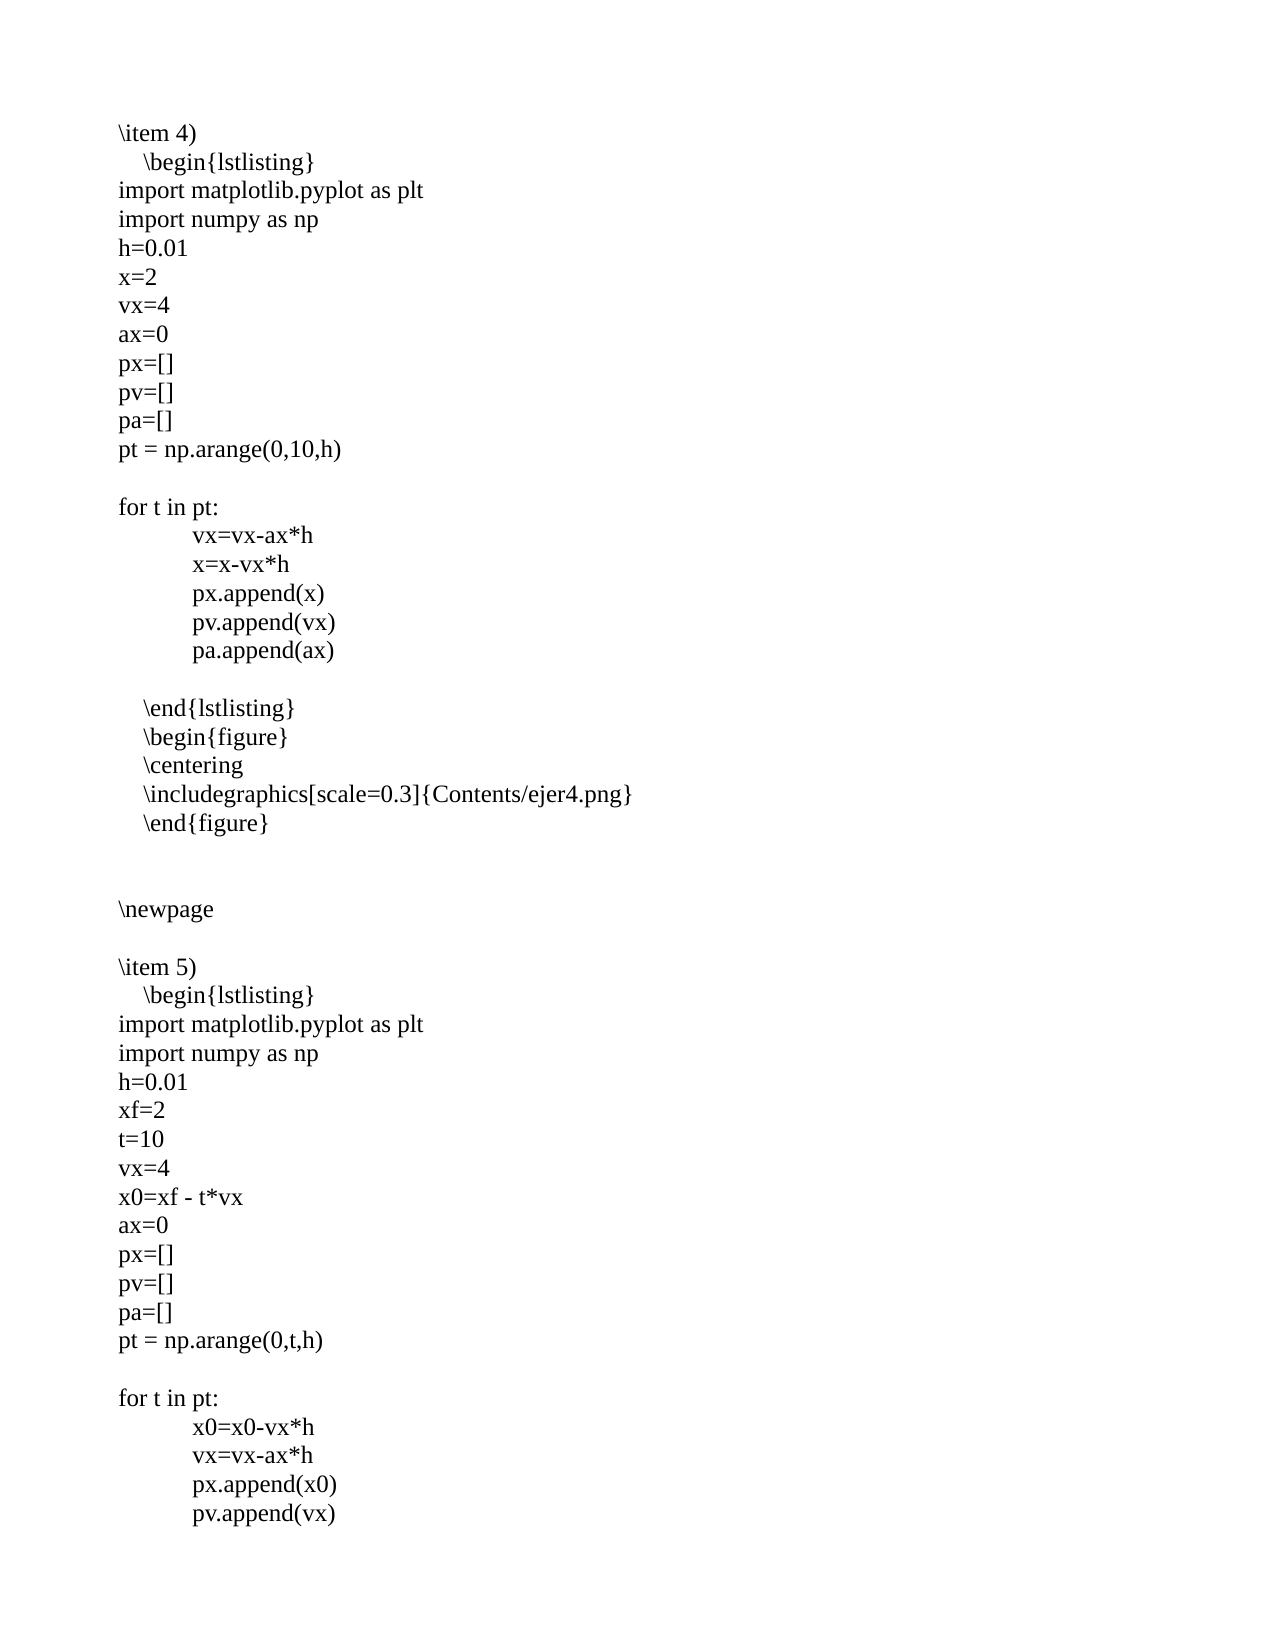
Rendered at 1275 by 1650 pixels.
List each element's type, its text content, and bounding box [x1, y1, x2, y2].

text ax=0 [118, 319, 1157, 348]
text pa=[] [118, 406, 1157, 434]
text \includegraphics[scale=0.3]{Contents/ejer4.png} [118, 779, 1157, 808]
text for t in pt: [118, 1383, 1157, 1412]
text \centering [118, 751, 1157, 779]
text vx=vx-ax*h [118, 1441, 1157, 1469]
text x=x-vx*h [118, 549, 1157, 578]
text import matplotlib.pyplot as plt [118, 176, 1157, 204]
text \end{lstlisting} [118, 693, 1157, 722]
text pt = np.arange(0,t,h) [118, 1326, 1157, 1354]
text vx=4 [118, 1153, 1157, 1182]
text import numpy as np [118, 1038, 1157, 1067]
text pv.append(vx) [118, 607, 1157, 636]
text vx=4 [118, 291, 1157, 319]
text import matplotlib.pyplot as plt [118, 1009, 1157, 1038]
text h=0.01 [118, 233, 1157, 262]
text \end{figure} [118, 808, 1157, 837]
text for t in pt: [118, 492, 1157, 521]
text px.append(x) [118, 578, 1157, 607]
text t=10 [118, 1124, 1157, 1153]
text x0=xf - t*vx [118, 1182, 1157, 1211]
text import numpy as np [118, 204, 1157, 233]
text h=0.01 [118, 1067, 1157, 1096]
text ax=0 [118, 1211, 1157, 1239]
text pv.append(vx) [118, 1498, 1157, 1527]
text x0=x0-vx*h [118, 1412, 1157, 1441]
text \newpage [118, 894, 1157, 923]
text px.append(x0) [118, 1469, 1157, 1498]
text \begin{lstlisting} [118, 147, 1157, 176]
text \begin{figure} [118, 722, 1157, 751]
text vx=vx-ax*h [118, 521, 1157, 549]
text pv=[] [118, 1268, 1157, 1297]
text \begin{lstlisting} [118, 981, 1157, 1009]
text px=[] [118, 1239, 1157, 1268]
text pt = np.arange(0,10,h) [118, 434, 1157, 463]
text px=[] [118, 348, 1157, 377]
text \item 5) [118, 952, 1157, 981]
text pa.append(ax) [118, 636, 1157, 664]
text pv=[] [118, 377, 1157, 406]
text \item 4) [118, 118, 1157, 147]
text pa=[] [118, 1297, 1157, 1326]
text x=2 [118, 262, 1157, 291]
text xf=2 [118, 1096, 1157, 1124]
